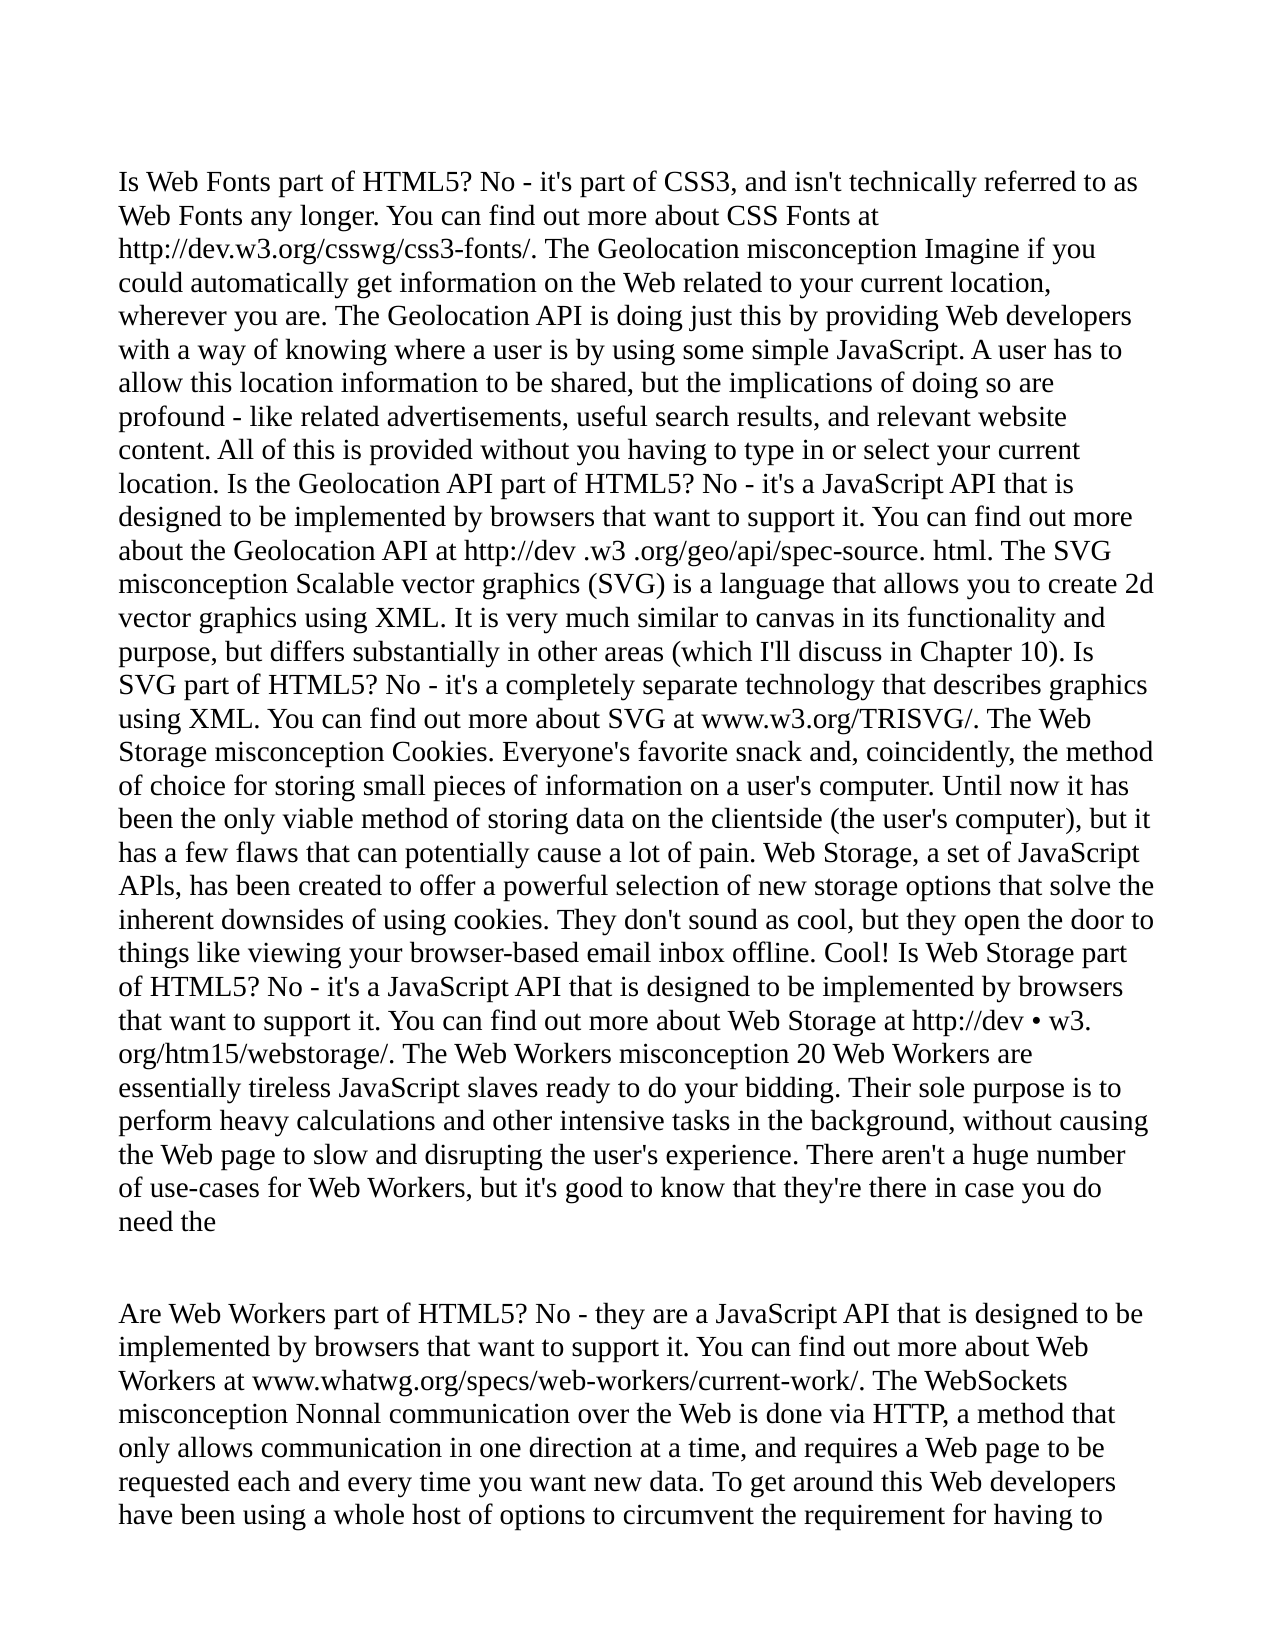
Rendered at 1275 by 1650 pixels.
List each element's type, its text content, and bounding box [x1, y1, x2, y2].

text Is Web Fonts part of HTML5? No - it's part of CSS3, and isn't technically referred to as Web Fonts any longer. You can find out more about CSS Fonts at http://dev.w3.org/csswg/css3-fonts/. The Geolocation misconception Imagine if you could automatically get information on the Web related to your current location, wherever you are. The Geolocation API is doing just this by providing Web developers with a way of knowing where a user is by using some simple JavaScript. A user has to allow this location information to be shared, but the implications of doing so are profound - like related advertisements, useful search results, and relevant website content. All of this is provided without you having to type in or select your current location. Is the Geolocation API part of HTML5? No - it's a JavaScript API that is designed to be implemented by browsers that want to support it. You can find out more about the Geolocation API at http://dev .w3 .org/geo/api/spec-source. html. The SVG misconception Scalable vector graphics (SVG) is a language that allows you to create 2d vector graphics using XML. It is very much similar to canvas in its functionality and purpose, but differs substantially in other areas (which I'll discuss in Chapter 10). Is SVG part of HTML5? No - it's a completely separate technology that describes graphics using XML. You can find out more about SVG at www.w3.org/TRISVG/. The Web Storage misconception Cookies. Everyone's favorite snack and, coincidently, the method of choice for storing small pieces of information on a user's computer. Until now it has been the only viable method of storing data on the clientside (the user's computer), but it has a few flaws that can potentially cause a lot of pain. Web Storage, a set of JavaScript APls, has been created to offer a powerful selection of new storage options that solve the inherent downsides of using cookies. They don't sound as cool, but they open the door to things like viewing your browser-based email inbox offline. Cool! Is Web Storage part of HTML5? No - it's a JavaScript API that is designed to be implemented by browsers that want to support it. You can find out more about Web Storage at http://dev • w3. org/htm15/webstorage/. The Web Workers misconception 20 Web Workers are essentially tireless JavaScript slaves ready to do your bidding. Their sole purpose is to perform heavy calculations and other intensive tasks in the background, without causing the Web page to slow and disrupting the user's experience. There aren't a huge number of use-cases for Web Workers, but it's good to know that they're there in case you do need the [118, 164, 1157, 1237]
text Are Web Workers part of HTML5? No - they are a JavaScript API that is designed to be implemented by browsers that want to support it. You can find out more about Web Workers at www.whatwg.org/specs/web-workers/current-work/. The WebSockets misconception Nonnal communication over the Web is done via HTTP, a method that only allows communication in one direction at a time, and requires a Web page to be requested each and every time you want new data. To get around this Web developers have been using a whole host of options to circumvent the requirement for having to [118, 1296, 1157, 1531]
